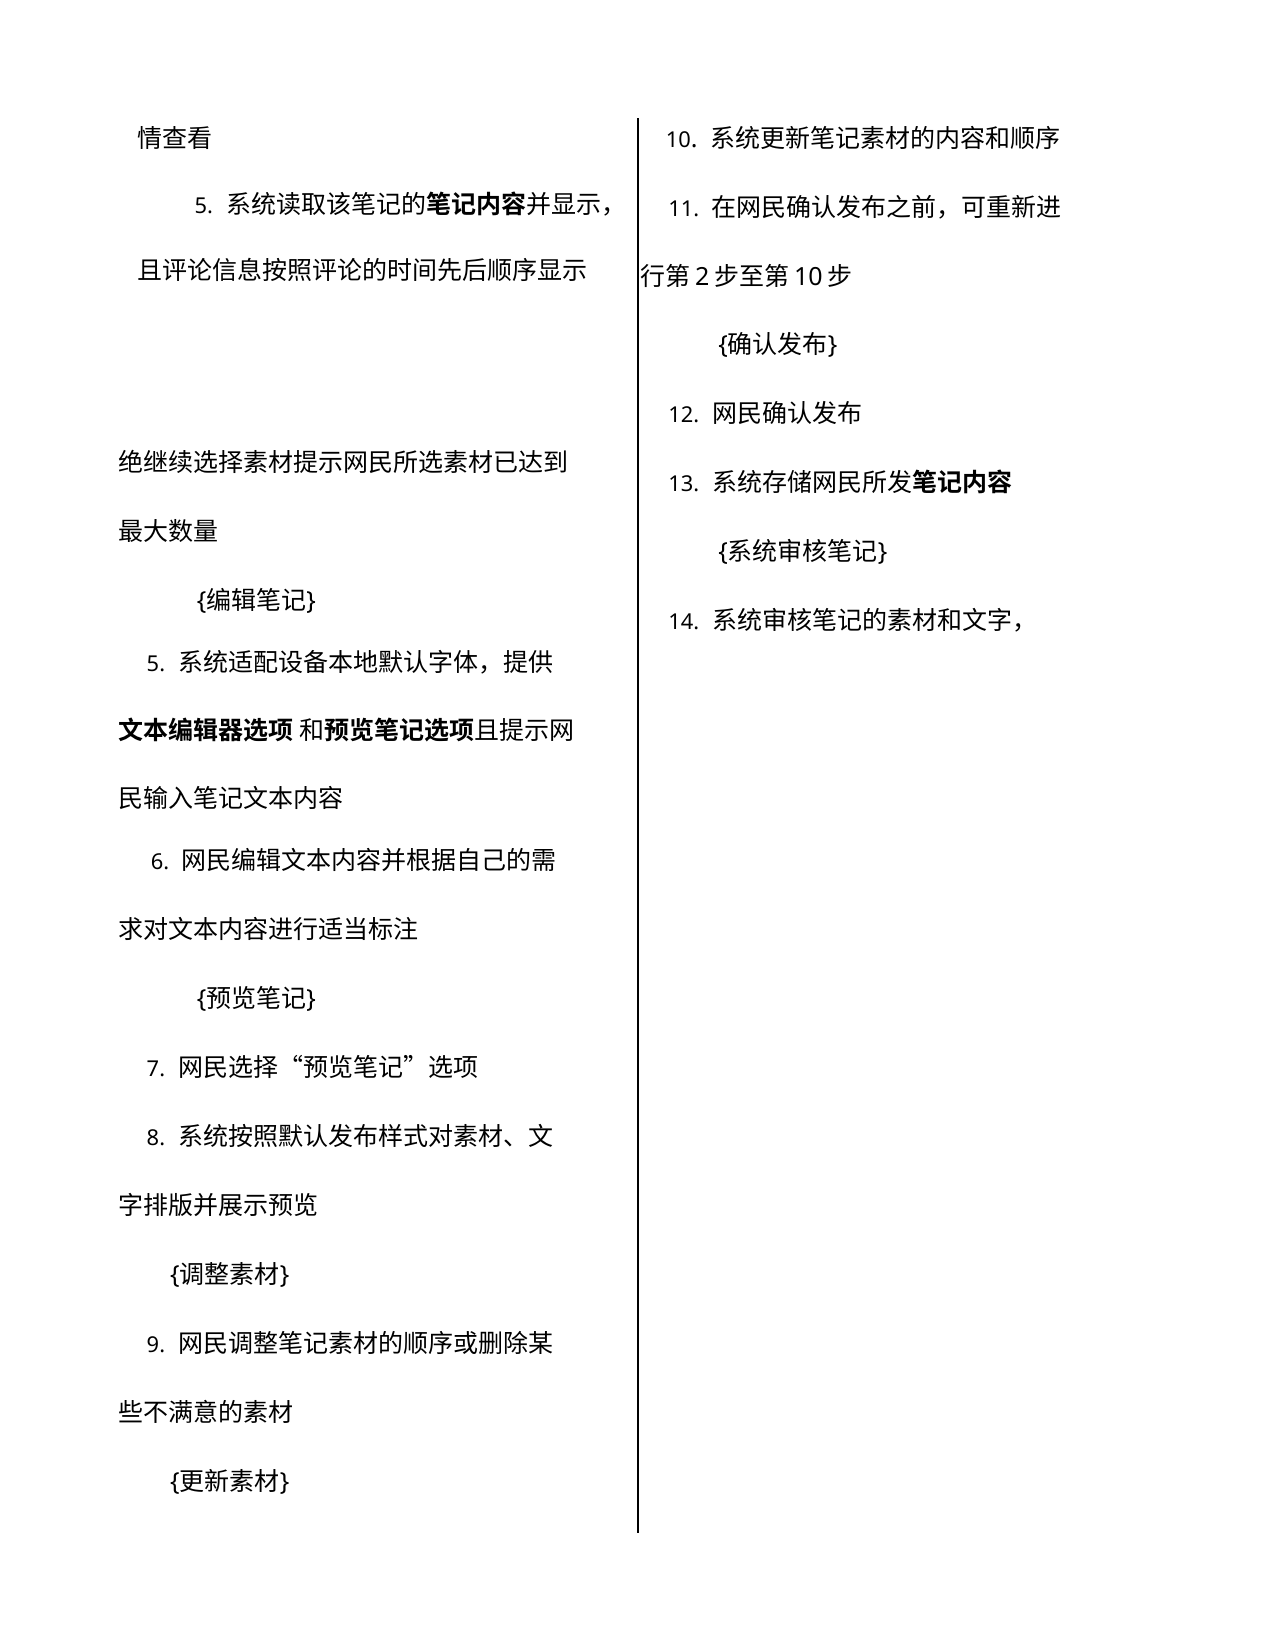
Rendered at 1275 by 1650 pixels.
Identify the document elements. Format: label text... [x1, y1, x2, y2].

text 5. 系统读取该笔记的笔记内容并显示， [118, 184, 635, 221]
text 最大数量 [118, 511, 635, 547]
text 5. 系统适配设备本地默认字体，提供 [118, 642, 635, 678]
text 且评论信息按照评论的时间先后顺序显示 [118, 251, 635, 287]
text 情查看 [118, 118, 635, 154]
text 字排版并展示预览 [118, 1186, 635, 1222]
text 14. 系统审核笔记的素材和文字， [640, 601, 1157, 637]
text 9. 网民调整笔记素材的顺序或删除某 [118, 1323, 635, 1360]
text 文本编辑器选项 和预览笔记选项且提示网 [118, 710, 635, 747]
text {调整素材} [118, 1254, 635, 1291]
text {预览笔记} [118, 979, 635, 1015]
text {系统审核笔记} [640, 532, 1157, 568]
text 8. 系统按照默认发布样式对素材、文 [118, 1117, 635, 1153]
text {编辑笔记} [118, 580, 635, 616]
text 13. 系统存储网民所发笔记内容 [640, 463, 1157, 499]
text 10. 系统更新笔记素材的内容和顺序 [640, 118, 1157, 154]
text {确认发布} [640, 325, 1157, 361]
text 7. 网民选择“预览笔记”选项 [118, 1048, 635, 1084]
text {更新素材} [118, 1461, 635, 1498]
text 民输入笔记文本内容 [118, 778, 635, 815]
text 12. 网民确认发布 [640, 394, 1157, 430]
text 些不满意的素材 [118, 1392, 635, 1429]
text 求对文本内容进行适当标注 [118, 910, 635, 946]
text 绝继续选择素材提示网民所选素材已达到 [118, 442, 635, 478]
text 6. 网民编辑文本内容并根据自己的需 [118, 841, 635, 877]
text 行第2步至第10步 [640, 256, 1157, 292]
text 11. 在网民确认发布之前，可重新进 [640, 187, 1157, 223]
